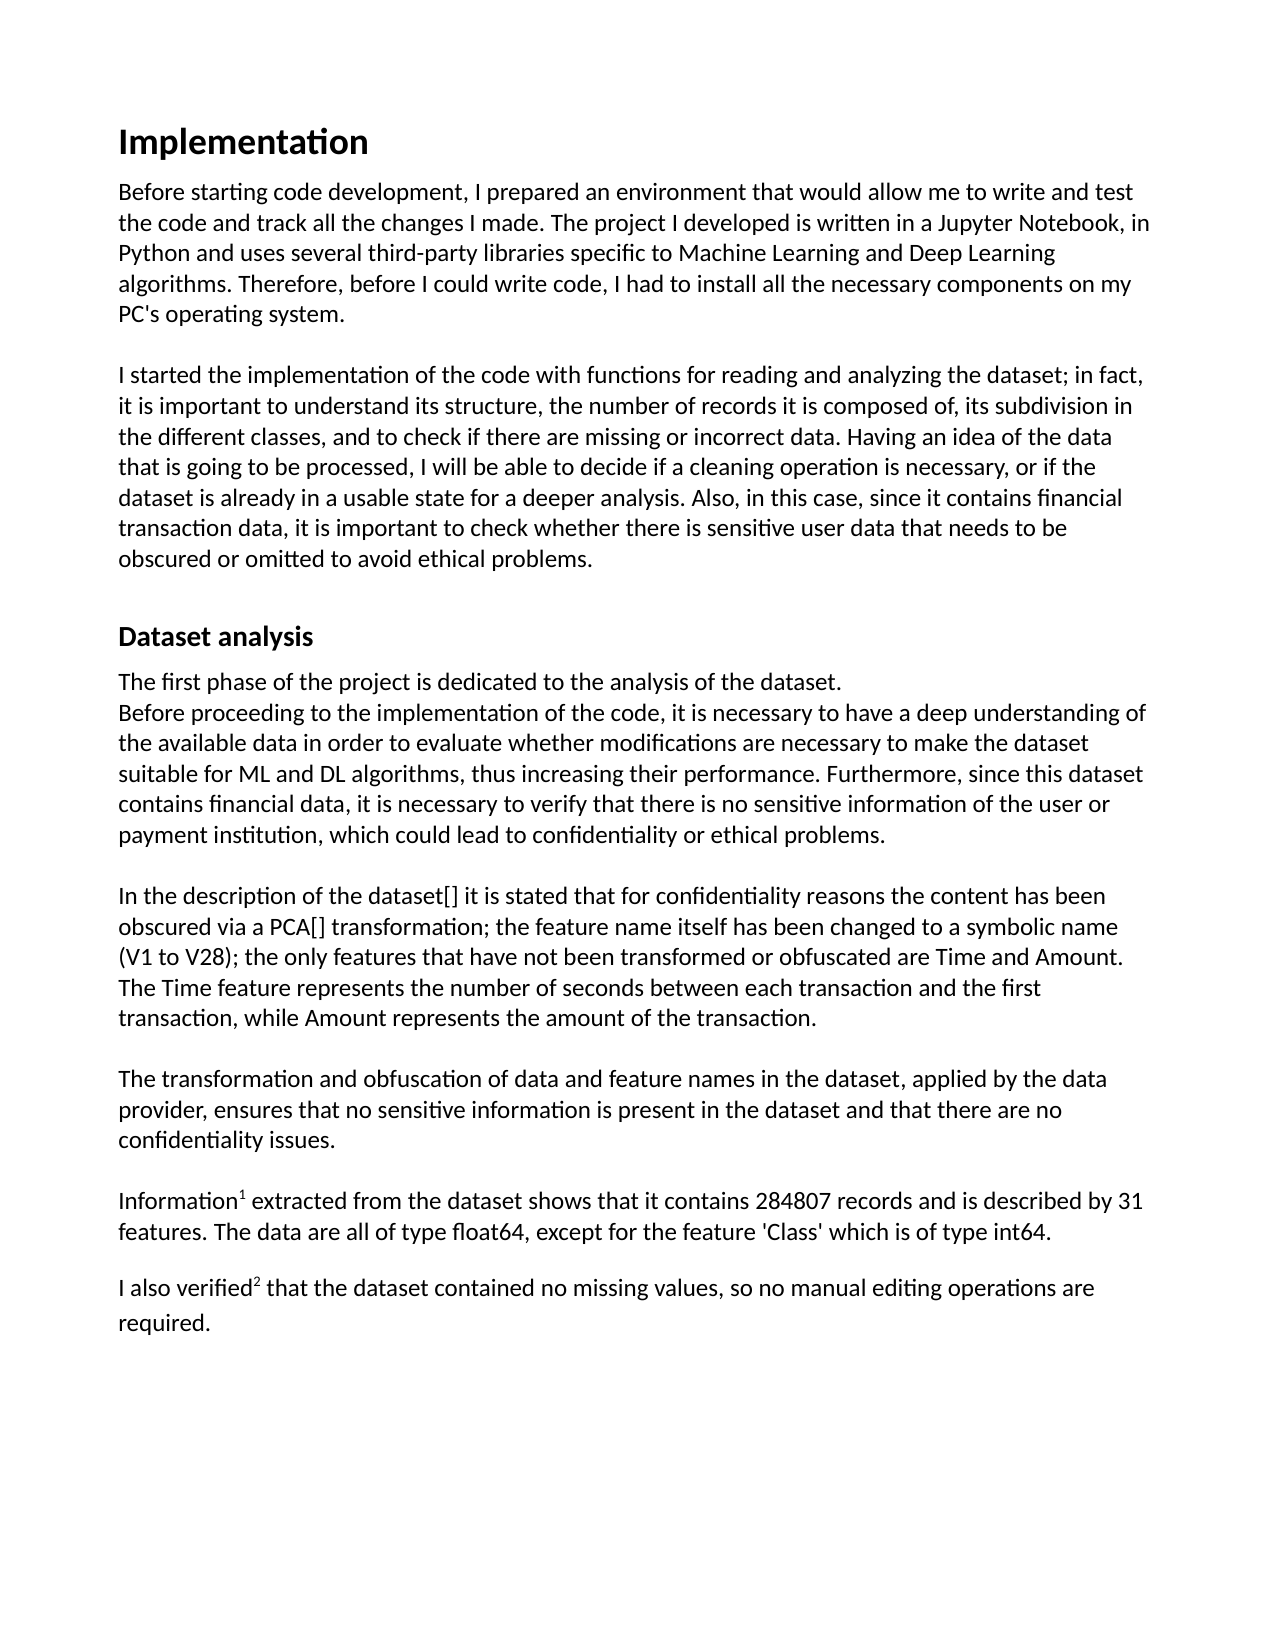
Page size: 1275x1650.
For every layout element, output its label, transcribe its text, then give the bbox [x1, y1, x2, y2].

text In the description of the dataset[] it is stated that for confidentiality reasons the content has been obscured via a PCA[] transformation; the feature name itself has been changed to a symbolic name (V1 to V28); the only features that have not been transformed or obfuscated are Time and Amount. The Time feature represents the number of seconds between each transaction and the first transaction, while Amount represents the amount of the transaction. [118, 880, 1157, 1033]
text Information1 extracted from the dataset shows that it contains 284807 records and is described by 31 features. The data are all of type float64, except for the feature 'Class' which is of type int64. [118, 1185, 1157, 1246]
text The transformation and obfuscation of data and feature names in the dataset, applied by the data provider, ensures that no sensitive information is present in the dataset and that there are no confidentiality issues. [118, 1063, 1157, 1155]
subtitle Dataset analysis [118, 618, 1157, 654]
text Before proceeding to the implementation of the code, it is necessary to have a deep understanding of the available data in order to evaluate whether modifications are necessary to make the dataset suitable for ML and DL algorithms, thus increasing their performance. Furthermore, since this dataset contains financial data, it is necessary to verify that there is no sensitive information of the user or payment institution, which could lead to confidentiality or ethical problems. [118, 697, 1157, 849]
text I also verified2 that the dataset contained no missing values, so no manual editing operations are required. [118, 1272, 1157, 1337]
text The first phase of the project is dedicated to the analysis of the dataset. [118, 666, 1157, 697]
subtitle Implementation [118, 118, 1157, 164]
text I started the implementation of the code with functions for reading and analyzing the dataset; in fact, it is important to understand its structure, the number of records it is composed of, its subdivision in the different classes, and to check if there are missing or incorrect data. Having an idea of the data that is going to be processed, I will be able to decide if a cleaning operation is necessary, or if the dataset is already in a usable state for a deeper analysis. Also, in this case, since it contains financial transaction data, it is important to check whether there is sensitive user data that needs to be obscured or omitted to avoid ethical problems. [118, 359, 1157, 573]
text Before starting code development, I prepared an environment that would allow me to write and test the code and track all the changes I made. The project I developed is written in a Jupyter Notebook, in Python and uses several third-party libraries specific to Machine Learning and Deep Learning algorithms. Therefore, before I could write code, I had to install all the necessary components on my PC's operating system. [118, 176, 1157, 329]
